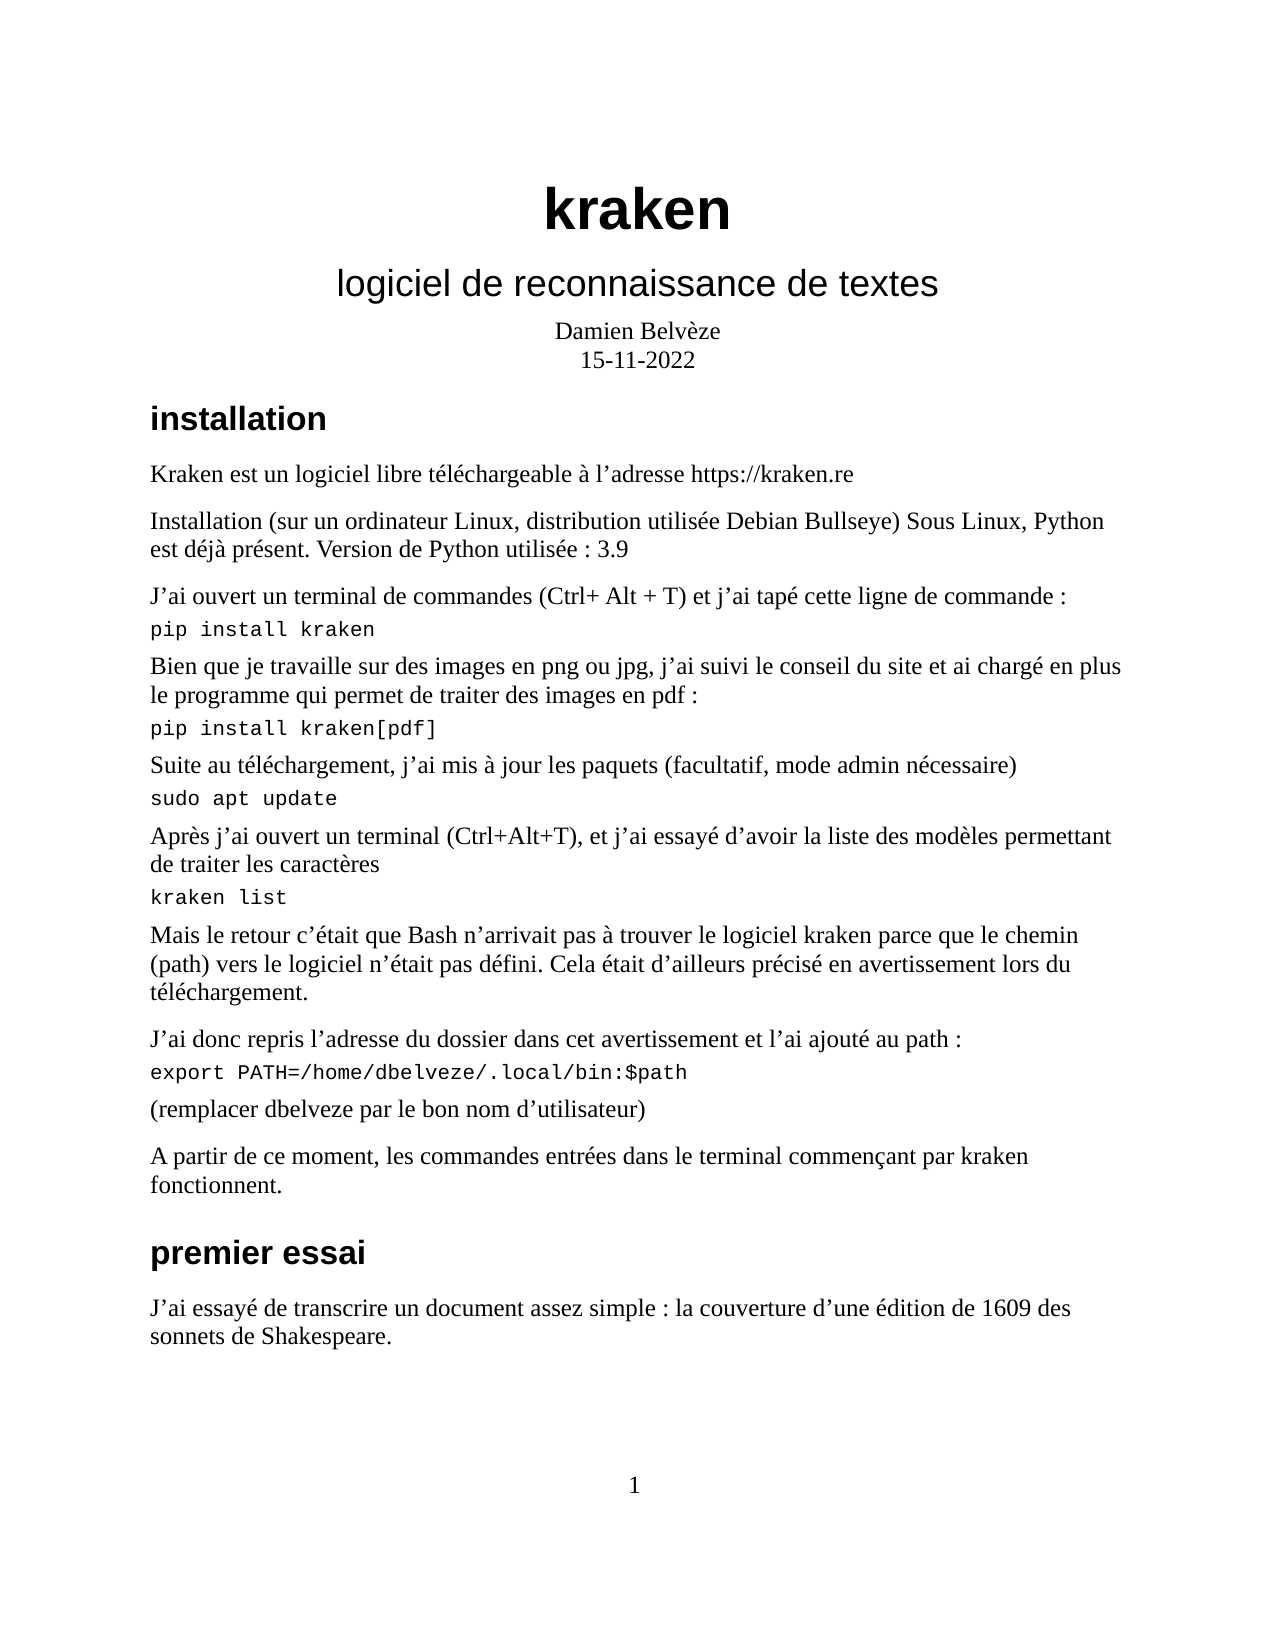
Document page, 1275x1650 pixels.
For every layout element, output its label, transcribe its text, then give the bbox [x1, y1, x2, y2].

text Mais le retour c’était que Bash n’arrivait pas à trouver le logiciel kraken parce que le chemin (path) vers le logiciel n’était pas défini. Cela était d’ailleurs précisé en avertissement lors du téléchargement. [150, 920, 1125, 1006]
text Kraken est un logiciel libre téléchargeable à l’adresse https://kraken.re [150, 459, 1125, 488]
subtitle premier essai [150, 1232, 1125, 1271]
text Damien Belvèze [150, 316, 1125, 345]
text Après j’ai ouvert un terminal (Ctrl+Alt+T), et j’ai essayé d’avoir la liste des modèles permettant de traiter les caractères [150, 821, 1125, 878]
text pip install kraken[pdf] [150, 718, 1125, 742]
text sudo apt update [150, 788, 1125, 812]
text (remplacer dbelveze par le bon nom d’utilisateur) [150, 1094, 1125, 1123]
title kraken [150, 175, 1125, 242]
text export PATH=/home/dbelveze/.local/bin:$path [150, 1062, 1125, 1085]
text Installation (sur un ordinateur Linux, distribution utilisée Debian Bullseye) Sous Linux, Python est déjà présent. Version de Python utilisée : 3.9 [150, 506, 1125, 563]
text pip install kraken [150, 619, 1125, 642]
text 15-11-2022 [150, 345, 1125, 374]
text kraken list [150, 887, 1125, 911]
subtitle logiciel de reconnaissance de textes [150, 261, 1125, 304]
subtitle installation [150, 399, 1125, 438]
text A partir de ce moment, les commandes entrées dans le terminal commençant par kraken fonctionnent. [150, 1141, 1125, 1198]
text Bien que je travaille sur des images en png ou jpg, j’ai suivi le conseil du site et ai chargé en plus le programme qui permet de traiter des images en pdf : [150, 651, 1125, 709]
text J’ai essayé de transcrire un document assez simple : la couverture d’une édition de 1609 des sonnets de Shakespeare. [150, 1293, 1125, 1350]
text Suite au téléchargement, j’ai mis à jour les paquets (facultatif, mode admin nécessaire) [150, 751, 1125, 779]
text J’ai donc repris l’adresse du dossier dans cet avertissement et l’ai ajouté au path : [150, 1024, 1125, 1053]
text J’ai ouvert un terminal de commandes (Ctrl+ Alt + T) et j’ai tapé cette ligne de commande : [150, 581, 1125, 610]
